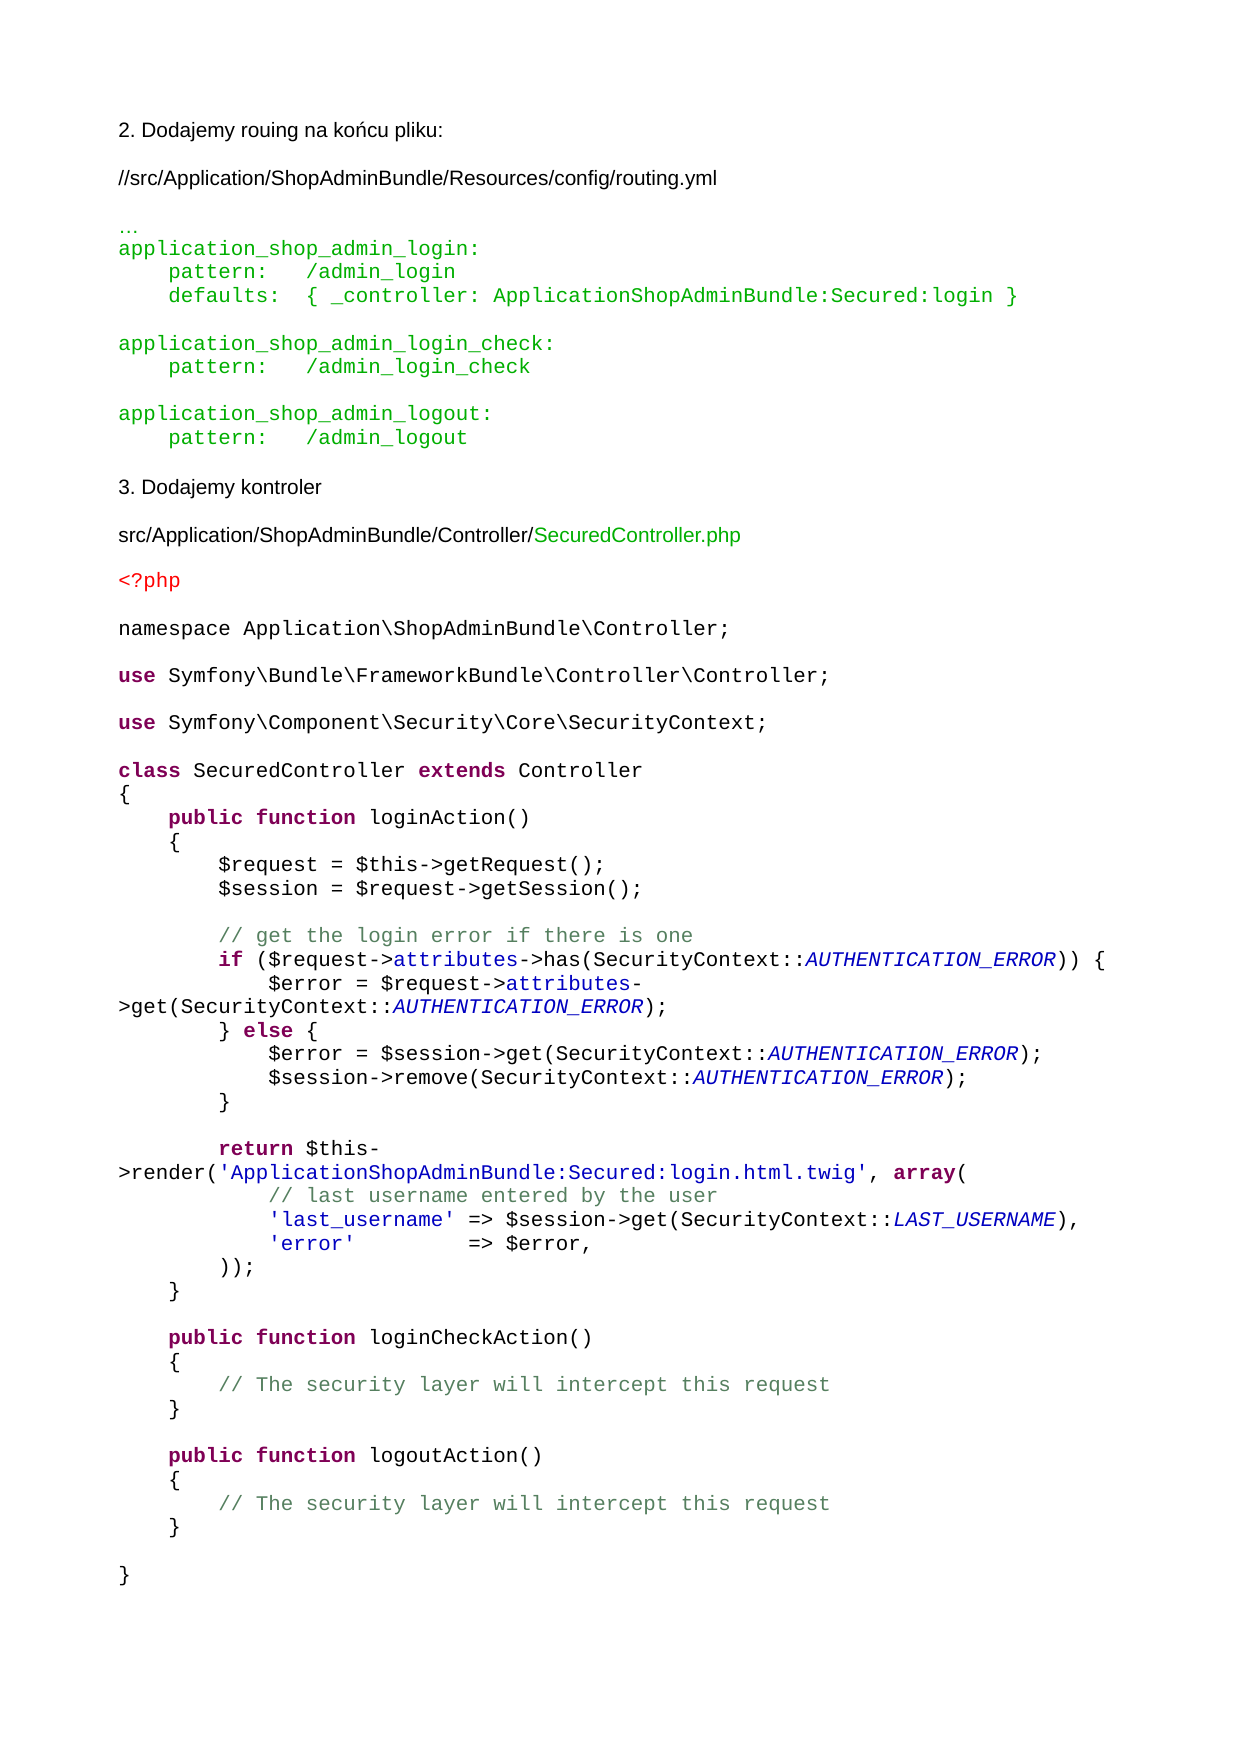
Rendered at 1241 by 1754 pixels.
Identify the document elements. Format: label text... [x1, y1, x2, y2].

text 'error' => $error, [118, 1233, 1122, 1256]
text if ($request->attributes->has(SecurityContext::AUTHENTICATION_ERROR)) { [118, 949, 1122, 972]
text public function logoutAction() [118, 1445, 1122, 1469]
text // The security layer will intercept this request [118, 1374, 1122, 1398]
text // get the login error if there is one [118, 925, 1122, 949]
text { [118, 1469, 1122, 1493]
text { [118, 831, 1122, 854]
text public function loginAction() [118, 807, 1122, 831]
text // The security layer will intercept this request [118, 1493, 1122, 1516]
text application_shop_admin_login: [118, 238, 1122, 262]
text } [118, 1398, 1122, 1422]
text } [118, 1091, 1122, 1114]
text pattern: /admin_login_check [118, 356, 1122, 380]
text src/Application/ShopAdminBundle/Controller/SecuredController.php [118, 523, 1122, 547]
text { [118, 1351, 1122, 1374]
text } [118, 1280, 1122, 1303]
text } [118, 1516, 1122, 1540]
text use Symfony\Bundle\FrameworkBundle\Controller\Controller; [118, 665, 1122, 689]
text application_shop_admin_logout: [118, 403, 1122, 427]
text pattern: /admin_login [118, 262, 1122, 285]
text use Symfony\Component\Security\Core\SecurityContext; [118, 712, 1122, 736]
text public function loginCheckAction() [118, 1327, 1122, 1351]
text return $this->render('ApplicationShopAdminBundle:Secured:login.html.twig', array( [118, 1138, 1122, 1185]
text 'last_username' => $session->get(SecurityContext::LAST_USERNAME), [118, 1209, 1122, 1233]
text 2. Dodajemy rouing na końcu pliku: [118, 118, 1122, 142]
text $error = $session->get(SecurityContext::AUTHENTICATION_ERROR); [118, 1043, 1122, 1067]
text 3. Dodajemy kontroler [118, 475, 1122, 499]
text $session = $request->getSession(); [118, 878, 1122, 902]
text defaults: { _controller: ApplicationShopAdminBundle:Secured:login } [118, 285, 1122, 309]
text $session->remove(SecurityContext::AUTHENTICATION_ERROR); [118, 1067, 1122, 1091]
text application_shop_admin_login_check: [118, 332, 1122, 356]
text $error = $request->attributes->get(SecurityContext::AUTHENTICATION_ERROR); [118, 972, 1122, 1020]
text )); [118, 1256, 1122, 1280]
text namespace Application\ShopAdminBundle\Controller; [118, 618, 1122, 641]
text } [118, 1564, 1122, 1587]
text // last username entered by the user [118, 1185, 1122, 1209]
text } else { [118, 1020, 1122, 1043]
text { [118, 783, 1122, 807]
text … [118, 214, 1122, 238]
text class SecuredController extends Controller [118, 760, 1122, 783]
text //src/Application/ShopAdminBundle/Resources/config/routing.yml [118, 166, 1122, 190]
text $request = $this->getRequest(); [118, 854, 1122, 878]
text pattern: /admin_logout [118, 427, 1122, 451]
text <?php [118, 571, 1122, 594]
